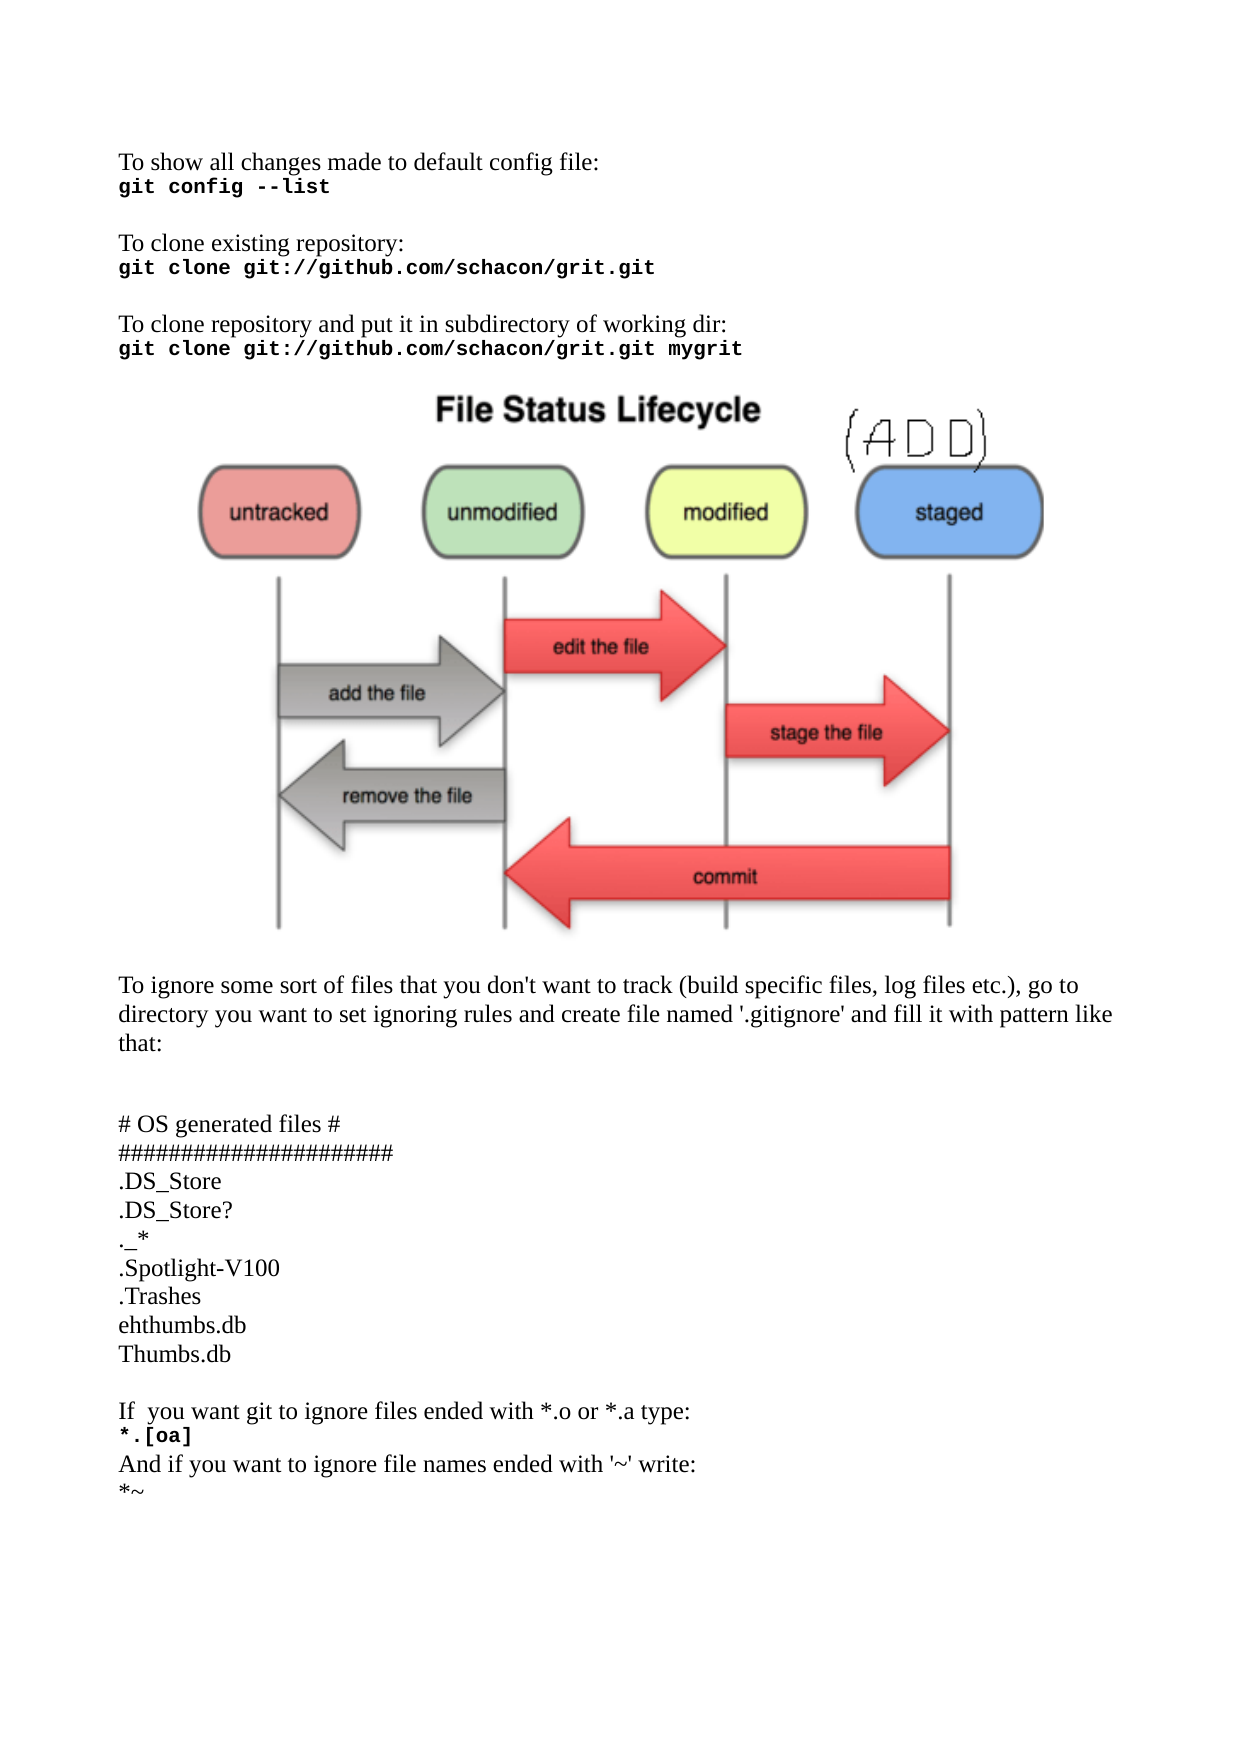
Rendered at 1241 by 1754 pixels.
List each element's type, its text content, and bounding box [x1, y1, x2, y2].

text To ignore some sort of files that you don't want to track (build specific files, log files etc.), go to directory you want to set ignoring rules and create file named '.gitignore' and fill it with pattern like that: [118, 970, 1122, 1056]
picture [196, 390, 1044, 942]
text git clone git://github.com/schacon/grit.git [118, 257, 1122, 280]
text To clone existing repository: [118, 228, 1122, 257]
text .DS_Store [118, 1166, 1122, 1195]
text *.[oa] [118, 1425, 1122, 1449]
text .DS_Store? [118, 1195, 1122, 1224]
text ehthumbs.db [118, 1310, 1122, 1339]
text If you want git to ignore files ended with *.o or *.a type: [118, 1396, 1122, 1425]
text # OS generated files # [118, 1109, 1122, 1138]
text ###################### [118, 1138, 1122, 1166]
text git clone git://github.com/schacon/grit.git mygrit [118, 338, 1122, 362]
text Thumbs.db [118, 1339, 1122, 1368]
text To clone repository and put it in subdirectory of working dir: [118, 309, 1122, 338]
text And if you want to ignore file names ended with '~' write: [118, 1449, 1122, 1477]
text .Spotlight-V100 [118, 1253, 1122, 1281]
text .Trashes [118, 1281, 1122, 1310]
text git config --list [118, 176, 1122, 199]
text *~ [118, 1477, 1122, 1506]
text To show all changes made to default config file: [118, 147, 1122, 176]
text ._* [118, 1224, 1122, 1253]
